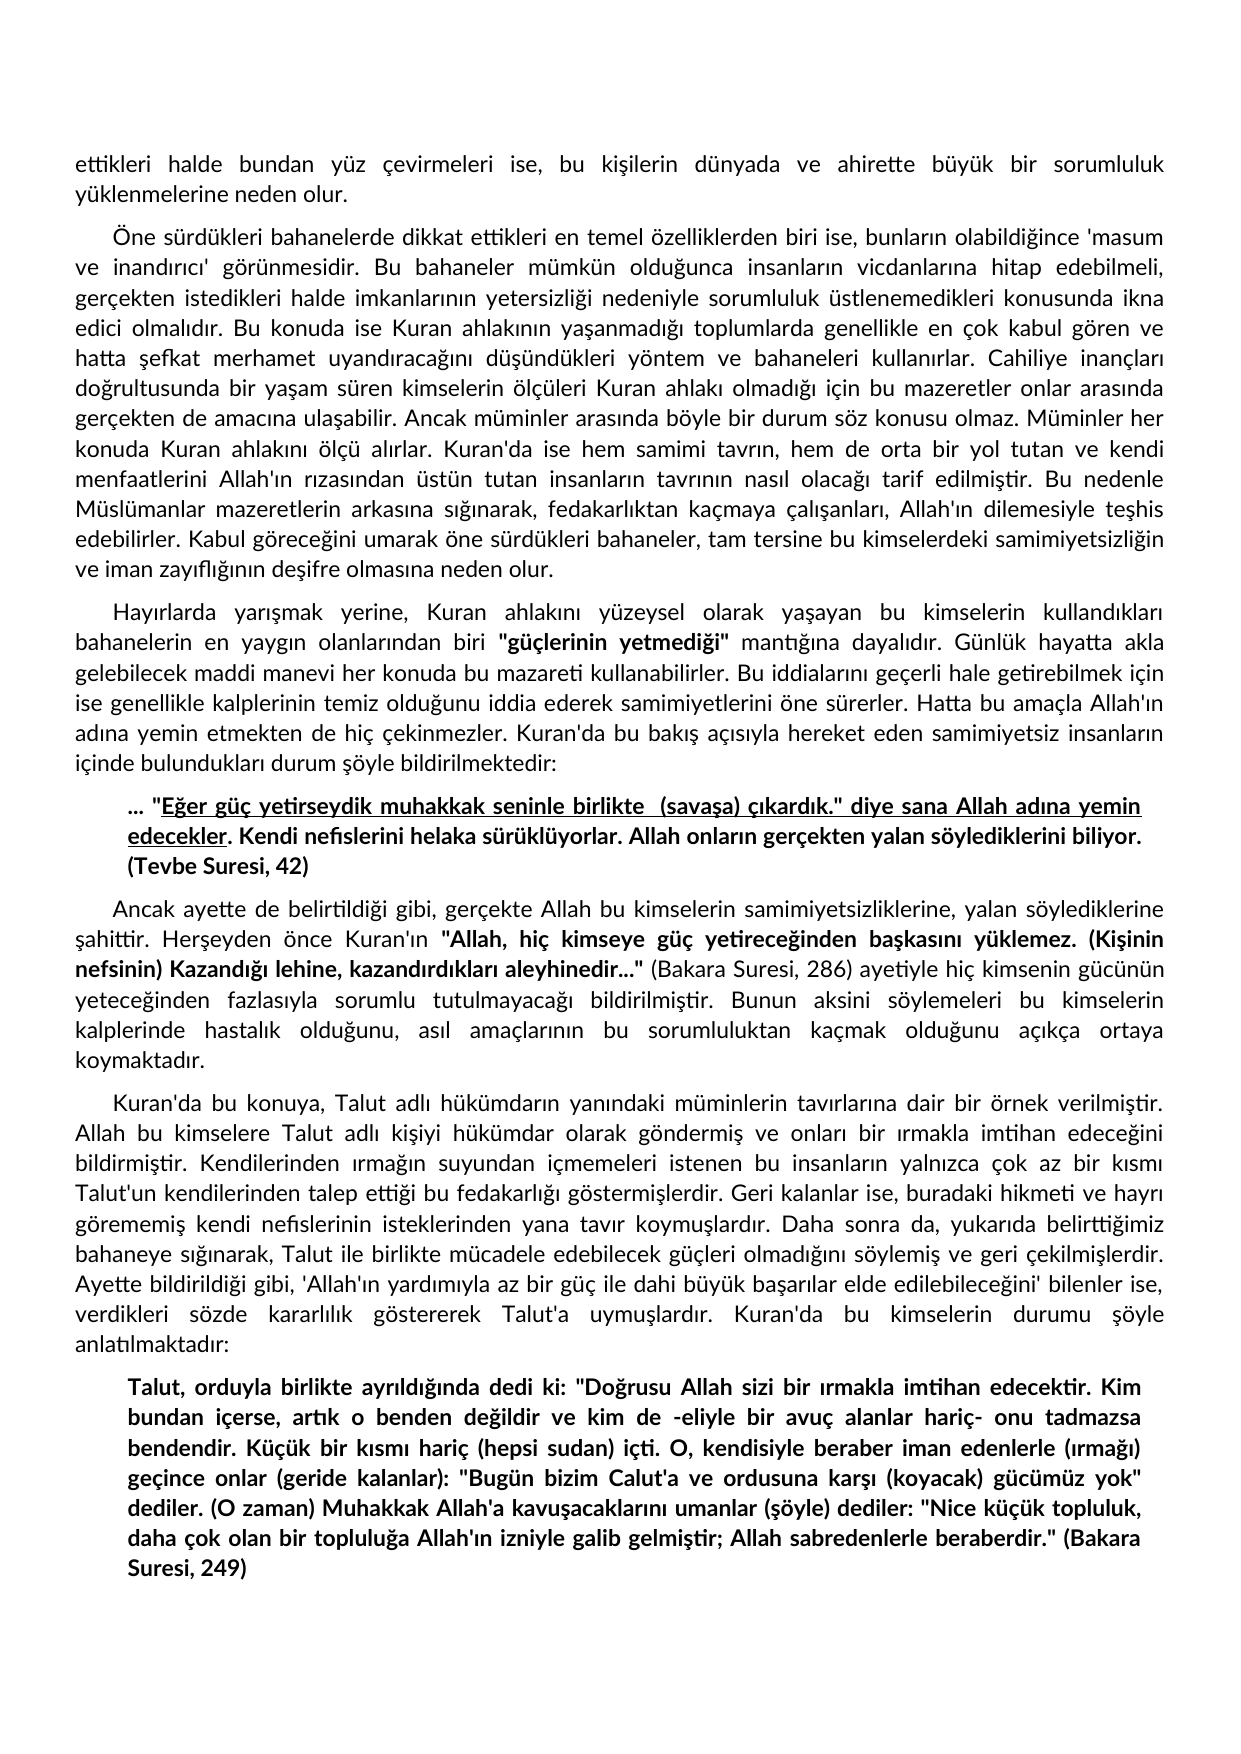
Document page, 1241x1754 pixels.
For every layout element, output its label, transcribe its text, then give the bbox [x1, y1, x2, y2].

text Kuran'da bu konuya, Talut adlı hükümdarın yanındaki müminlerin tavırlarına dair bir örnek verilmiştir. Allah bu kimselere Talut adlı kişiyi hükümdar olarak göndermiş ve onları bir ırmakla imtihan edeceğini bildirmiştir. Kendilerinden ırmağın suyundan içmemeleri istenen bu insanların yalnızca çok az bir kısmı Talut'un kendilerinden talep ettiği bu fedakarlığı göstermişlerdir. Geri kalanlar ise, buradaki hikmeti ve hayrı görememiş kendi nefislerinin isteklerinden yana tavır koymuşlardır. Daha sonra da, yukarıda belirttiğimiz bahaneye sığınarak, Talut ile birlikte mücadele edebilecek güçleri olmadığını söylemiş ve geri çekilmişlerdir. Ayette bildirildiği gibi, 'Allah'ın yardımıyla az bir güç ile dahi büyük başarılar elde edilebileceğini' bilenler ise, verdikleri sözde kararlılık göstererek Talut'a uymuşlardır. Kuran'da bu kimselerin durumu şöyle anlatılmaktadır: [75, 1088, 1165, 1358]
text Hayırlarda yarışmak yerine, Kuran ahlakını yüzeysel olarak yaşayan bu kimselerin kullandıkları bahanelerin en yaygın olanlarından biri "güçlerinin yetmediği" mantığına dayalıdır. Günlük hayatta akla gelebilecek maddi manevi her konuda bu mazareti kullanabilirler. Bu iddialarını geçerli hale getirebilmek için ise genellikle kalplerinin temiz olduğunu iddia ederek samimiyetlerini öne sürerler. Hatta bu amaçla Allah'ın adına yemin etmekten de hiç çekinmezler. Kuran'da bu bakış açısıyla hereket eden samimiyetsiz insanların içinde bulundukları durum şöyle bildirilmektedir: [75, 598, 1165, 776]
text ettikleri halde bundan yüz çevirmeleri ise, bu kişilerin dünyada ve ahirette büyük bir sorumluluk yüklenmelerine neden olur. [75, 150, 1165, 208]
text Öne sürdükleri bahanelerde dikkat ettikleri en temel özelliklerden biri ise, bunların olabildiğince 'masum ve inandırıcı' görünmesidir. Bu bahaneler mümkün olduğunca insanların vicdanlarına hitap edebilmeli, gerçekten istedikleri halde imkanlarının yetersizliği nedeniyle sorumluluk üstlenemedikleri konusunda ikna edici olmalıdır. Bu konuda ise Kuran ahlakının yaşanmadığı toplumlarda genellikle en çok kabul gören ve hatta şefkat merhamet uyandıracağını düşündükleri yöntem ve bahaneleri kullanırlar. Cahiliye inançları doğrultusunda bir yaşam süren kimselerin ölçüleri Kuran ahlakı olmadığı için bu mazeretler onlar arasında gerçekten de amacına ulaşabilir. Ancak müminler arasında böyle bir durum söz konusu olmaz. Müminler her konuda Kuran ahlakını ölçü alırlar. Kuran'da ise hem samimi tavrın, hem de orta bir yol tutan ve kendi menfaatlerini Allah'ın rızasından üstün tutan insanların tavrının nasıl olacağı tarif edilmiştir. Bu nedenle Müslümanlar mazeretlerin arkasına sığınarak, fedakarlıktan kaçmaya çalışanları, Allah'ın dilemesiyle teşhis edebilirler. Kabul göreceğini umarak öne sürdükleri bahaneler, tam tersine bu kimselerdeki samimiyetsizliğin ve iman zayıflığının deşifre olmasına neden olur. [75, 223, 1165, 583]
text ... "Eğer güç yetirseydik muhakkak seninle birlikte (savaşa) çıkardık." diye sana Allah adına yemin edecekler. Kendi nefislerini helaka sürüklüyorlar. Allah onların gerçekten yalan söylediklerini biliyor. (Tevbe Suresi, 42) [127, 792, 1143, 879]
text Ancak ayette de belirtildiği gibi, gerçekte Allah bu kimselerin samimiyetsizliklerine, yalan söylediklerine şahittir. Herşeyden önce Kuran'ın "Allah, hiç kimseye güç yetireceğinden başkasını yüklemez. (Kişinin nefsinin) Kazandığı lehine, kazandırdıkları aleyhinedir..." (Bakara Suresi, 286) ayetiyle hiç kimsenin gücünün yeteceğinden fazlasıyla sorumlu tutulmayacağı bildirilmiştir. Bunun aksini söylemeleri bu kimselerin kalplerinde hastalık olduğunu, asıl amaçlarının bu sorumluluktan kaçmak olduğunu açıkça ortaya koymaktadır. [75, 895, 1165, 1073]
text Talut, orduyla birlikte ayrıldığında dedi ki: "Doğrusu Allah sizi bir ırmakla imtihan edecektir. Kim bundan içerse, artık o benden değildir ve kim de -eliyle bir avuç alanlar hariç- onu tadmazsa bendendir. Küçük bir kısmı hariç (hepsi sudan) içti. O, kendisiyle beraber iman edenlerle (ırmağı) geçince onlar (geride kalanlar): "Bugün bizim Calut'a ve ordusuna karşı (koyacak) gücümüz yok" dediler. (O zaman) Muhakkak Allah'a kavuşacaklarını umanlar (şöyle) dediler: "Nice küçük topluluk, daha çok olan bir topluluğa Allah'ın izniyle galib gelmiştir; Allah sabredenlerle beraberdir." (Bakara Suresi, 249) [127, 1373, 1143, 1582]
